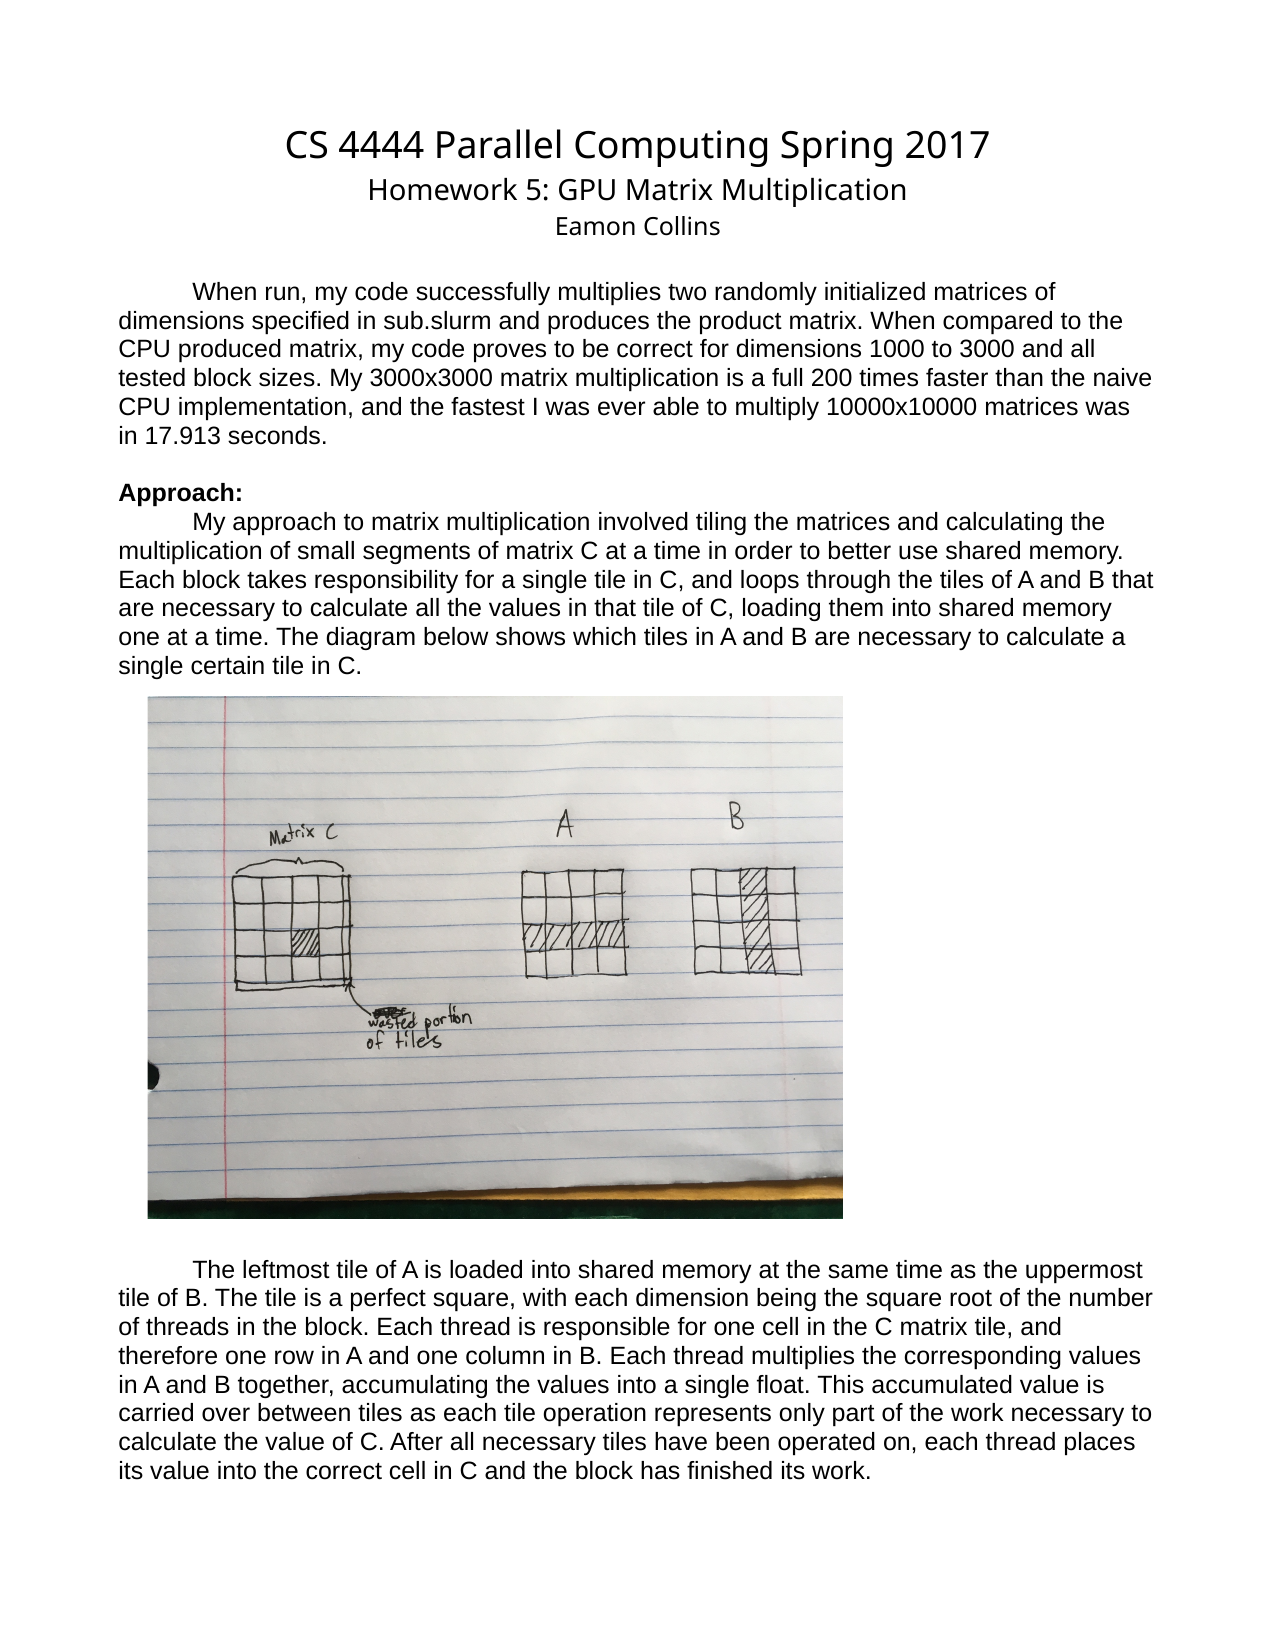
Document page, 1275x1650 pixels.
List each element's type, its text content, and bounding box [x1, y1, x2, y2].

text When run, my code successfully multiplies two randomly initialized matrices of dimensions specified in sub.slurm and produces the product matrix. When compared to the CPU produced matrix, my code proves to be correct for dimensions 1000 to 3000 and all tested block sizes. My 3000x3000 matrix multiplication is a full 200 times faster than the naive CPU implementation, and the fastest I was ever able to multiply 10000x10000 matrices was in 17.913 seconds. [118, 277, 1157, 449]
text Eamon Collins [118, 209, 1157, 243]
text Homework 5: GPU Matrix Multiplication [118, 169, 1157, 209]
text The leftmost tile of A is loaded into shared memory at the same time as the uppermost tile of B. The tile is a perfect square, with each dimension being the square root of the number of threads in the block. Each thread is responsible for one cell in the C matrix tile, and therefore one row in A and one column in B. Each thread multiplies the corresponding values in A and B together, accumulating the values into a single float. This accumulated value is carried over between tiles as each tile operation represents only part of the work necessary to calculate the value of C. After all necessary tiles have been operated on, each thread places its value into the correct cell in C and the block has finished its work. [118, 1254, 1157, 1484]
text CS 4444 Parallel Computing Spring 2017 [118, 118, 1157, 169]
picture [147, 696, 843, 1219]
text My approach to matrix multiplication involved tiling the matrices and calculating the multiplication of small segments of matrix C at a time in order to better use shared memory. Each block takes responsibility for a single tile in C, and loops through the tiles of A and B that are necessary to calculate all the values in that tile of C, loading them into shared memory one at a time. The diagram below shows which tiles in A and B are necessary to calculate a single certain tile in C. [118, 507, 1157, 679]
text Approach: [118, 478, 1157, 507]
